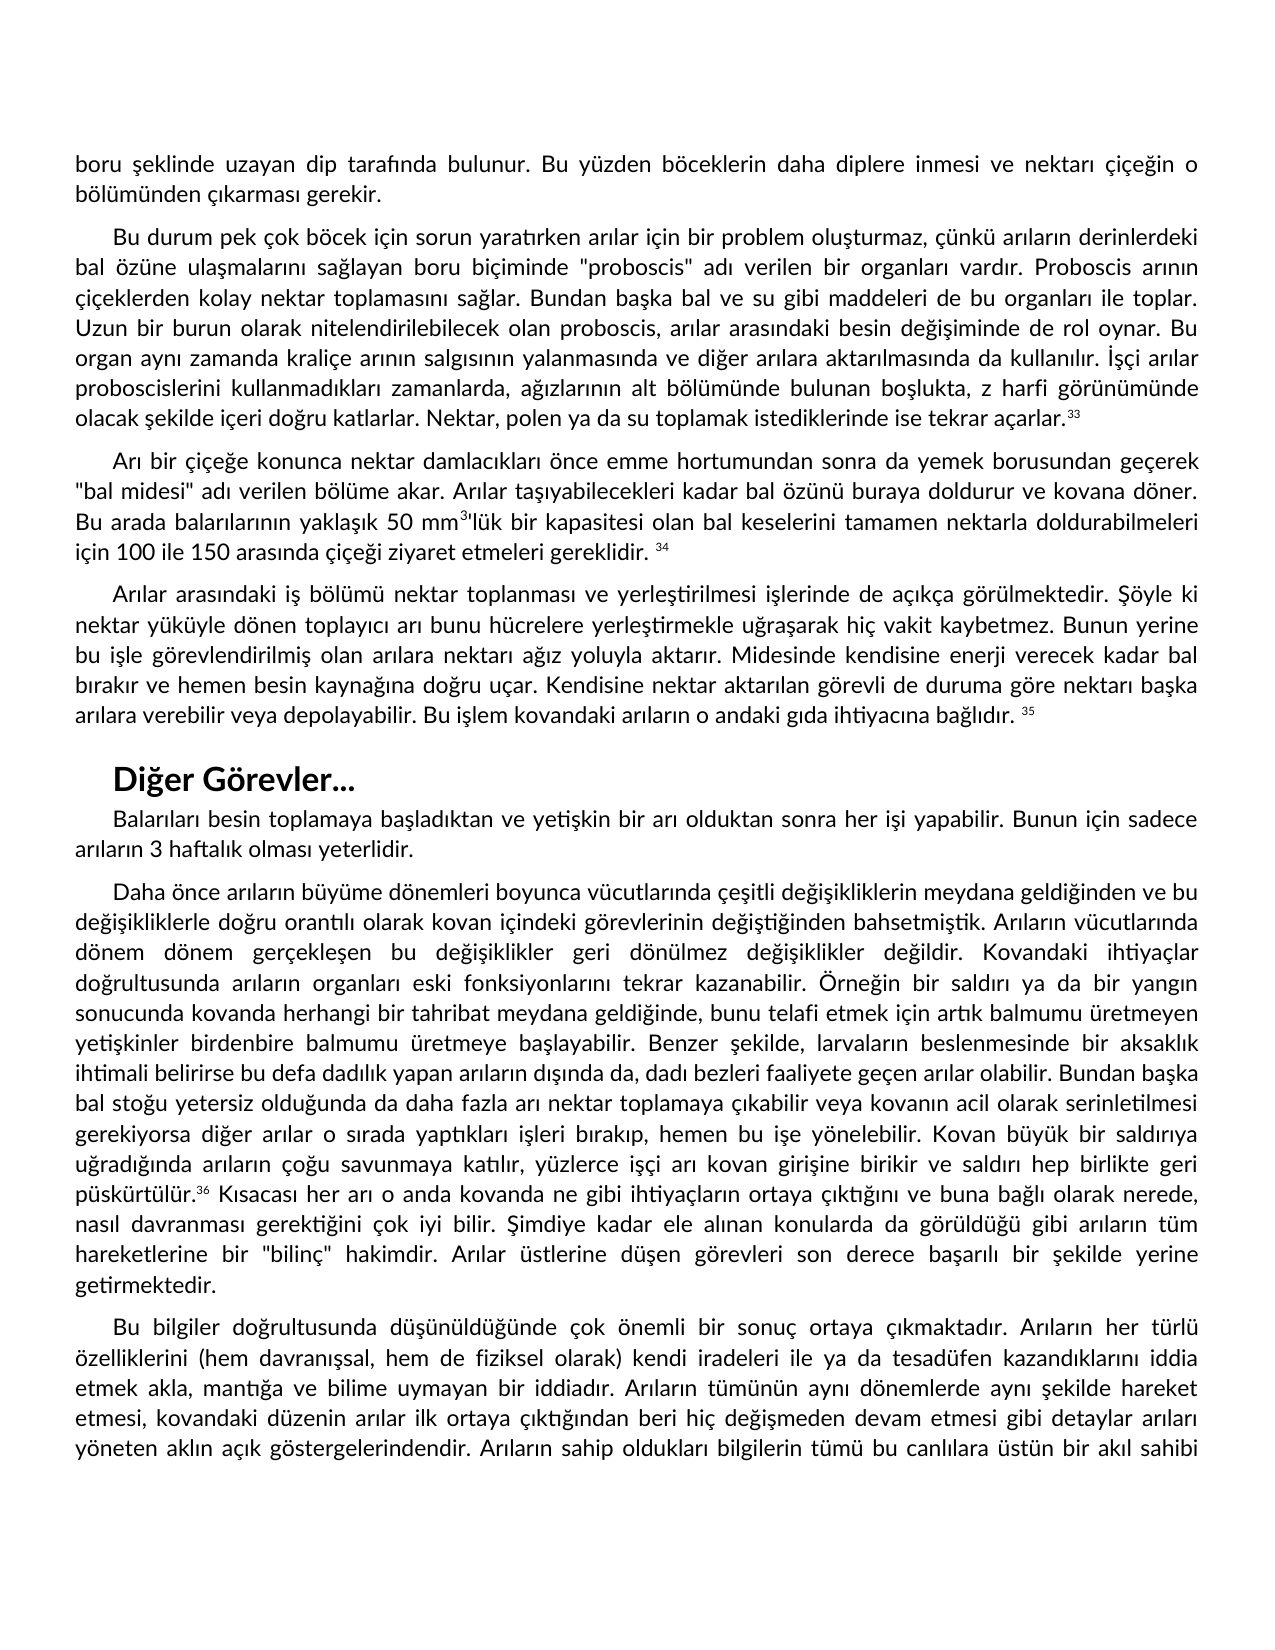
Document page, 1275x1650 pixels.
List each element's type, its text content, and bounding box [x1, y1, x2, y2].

text Bu bilgiler doğrultusunda düşünüldüğünde çok önemli bir sonuç ortaya çıkmaktadır. Arıların her türlü özelliklerini (hem davranışsal, hem de fiziksel olarak) kendi iradeleri ile ya da tesadüfen kazandıklarını iddia etmek akla, mantığa ve bilime uymayan bir iddiadır. Arıların tümünün aynı dönemlerde aynı şekilde hareket etmesi, kovandaki düzenin arılar ilk ortaya çıktığından beri hiç değişmeden devam etmesi gibi detaylar arıları yöneten aklın açık göstergelerindendir. Arıların sahip oldukları bilgilerin tümü bu canlılara üstün bir akıl sahibi [75, 1313, 1200, 1461]
text Bu durum pek çok böcek için sorun yaratırken arılar için bir problem oluşturmaz, çünkü arıların derinlerdeki bal özüne ulaşmalarını sağlayan boru biçiminde "proboscis" adı verilen bir organları vardır. Proboscis arının çiçeklerden kolay nektar toplamasını sağlar. Bundan başka bal ve su gibi maddeleri de bu organları ile toplar. Uzun bir burun olarak nitelendirilebilecek olan proboscis, arılar arasındaki besin değişiminde de rol oynar. Bu organ aynı zamanda kraliçe arının salgısının yalanmasında ve diğer arılara aktarılmasında da kullanılır. İşçi arılar proboscislerini kullanmadıkları zamanlarda, ağızlarının alt bölümünde bulunan boşlukta, z harfi görünümünde olacak şekilde içeri doğru katlarlar. Nektar, polen ya da su toplamak istediklerinde ise tekrar açarlar.33 [75, 223, 1200, 432]
text Arılar arasındaki iş bölümü nektar toplanması ve yerleştirilmesi işlerinde de açıkça görülmektedir. Şöyle ki nektar yüküyle dönen toplayıcı arı bunu hücrelere yerleştirmekle uğraşarak hiç vakit kaybetmez. Bunun yerine bu işle görevlendirilmiş olan arılara nektarı ağız yoluyla aktarır. Midesinde kendisine enerji verecek kadar bal bırakır ve hemen besin kaynağına doğru uçar. Kendisine nektar aktarılan görevli de duruma göre nektarı başka arılara verebilir veya depolayabilir. Bu işlem kovandaki arıların o andaki gıda ihtiyacına bağlıdır. 35 [75, 580, 1200, 728]
text Arı bir çiçeğe konunca nektar damlacıkları önce emme hortumundan sonra da yemek borusundan geçerek "bal midesi" adı verilen bölüme akar. Arılar taşıyabilecekleri kadar bal özünü buraya doldurur ve kovana döner. Bu arada balarılarının yaklaşık 50 mm3'lük bir kapasitesi olan bal keselerini tamamen nektarla doldurabilmeleri için 100 ile 150 arasında çiçeği ziyaret etmeleri gereklidir. 34 [75, 447, 1200, 565]
text Balarıları besin toplamaya başladıktan ve yetişkin bir arı olduktan sonra her işi yapabilir. Bunun için sadece arıların 3 haftalık olması yeterlidir. [75, 805, 1200, 862]
text Daha önce arıların büyüme dönemleri boyunca vücutlarında çeşitli değişikliklerin meydana geldiğinden ve bu değişikliklerle doğru orantılı olarak kovan içindeki görevlerinin değiştiğinden bahsetmiştik. Arıların vücutlarında dönem dönem gerçekleşen bu değişiklikler geri dönülmez değişiklikler değildir. Kovandaki ihtiyaçlar doğrultusunda arıların organları eski fonksiyonlarını tekrar kazanabilir. Örneğin bir saldırı ya da bir yangın sonucunda kovanda herhangi bir tahribat meydana geldiğinde, bunu telafi etmek için artık balmumu üretmeyen yetişkinler birdenbire balmumu üretmeye başlayabilir. Benzer şekilde, larvaların beslenmesinde bir aksaklık ihtimali belirirse bu defa dadılık yapan arıların dışında da, dadı bezleri faaliyete geçen arılar olabilir. Bundan başka bal stoğu yetersiz olduğunda da daha fazla arı nektar toplamaya çıkabilir veya kovanın acil olarak serinletilmesi gerekiyorsa diğer arılar o sırada yaptıkları işleri bırakıp, hemen bu işe yönelebilir. Kovan büyük bir saldırıya uğradığında arıların çoğu savunmaya katılır, yüzlerce işçi arı kovan girişine birikir ve saldırı hep birlikte geri püskürtülür.36 Kısacası her arı o anda kovanda ne gibi ihtiyaçların ortaya çıktığını ve buna bağlı olarak nerede, nasıl davranması gerektiğini çok iyi bilir. Şimdiye kadar ele alınan konularda da görüldüğü gibi arıların tüm hareketlerine bir "bilinç" hakimdir. Arılar üstlerine düşen görevleri son derece başarılı bir şekilde yerine getirmektedir. [75, 878, 1200, 1298]
text boru şeklinde uzayan dip tarafında bulunur. Bu yüzden böceklerin daha diplere inmesi ve nektarı çiçeğin o bölümünden çıkarması gerekir. [75, 150, 1200, 208]
subtitle Diğer Görevler... [112, 758, 1200, 798]
